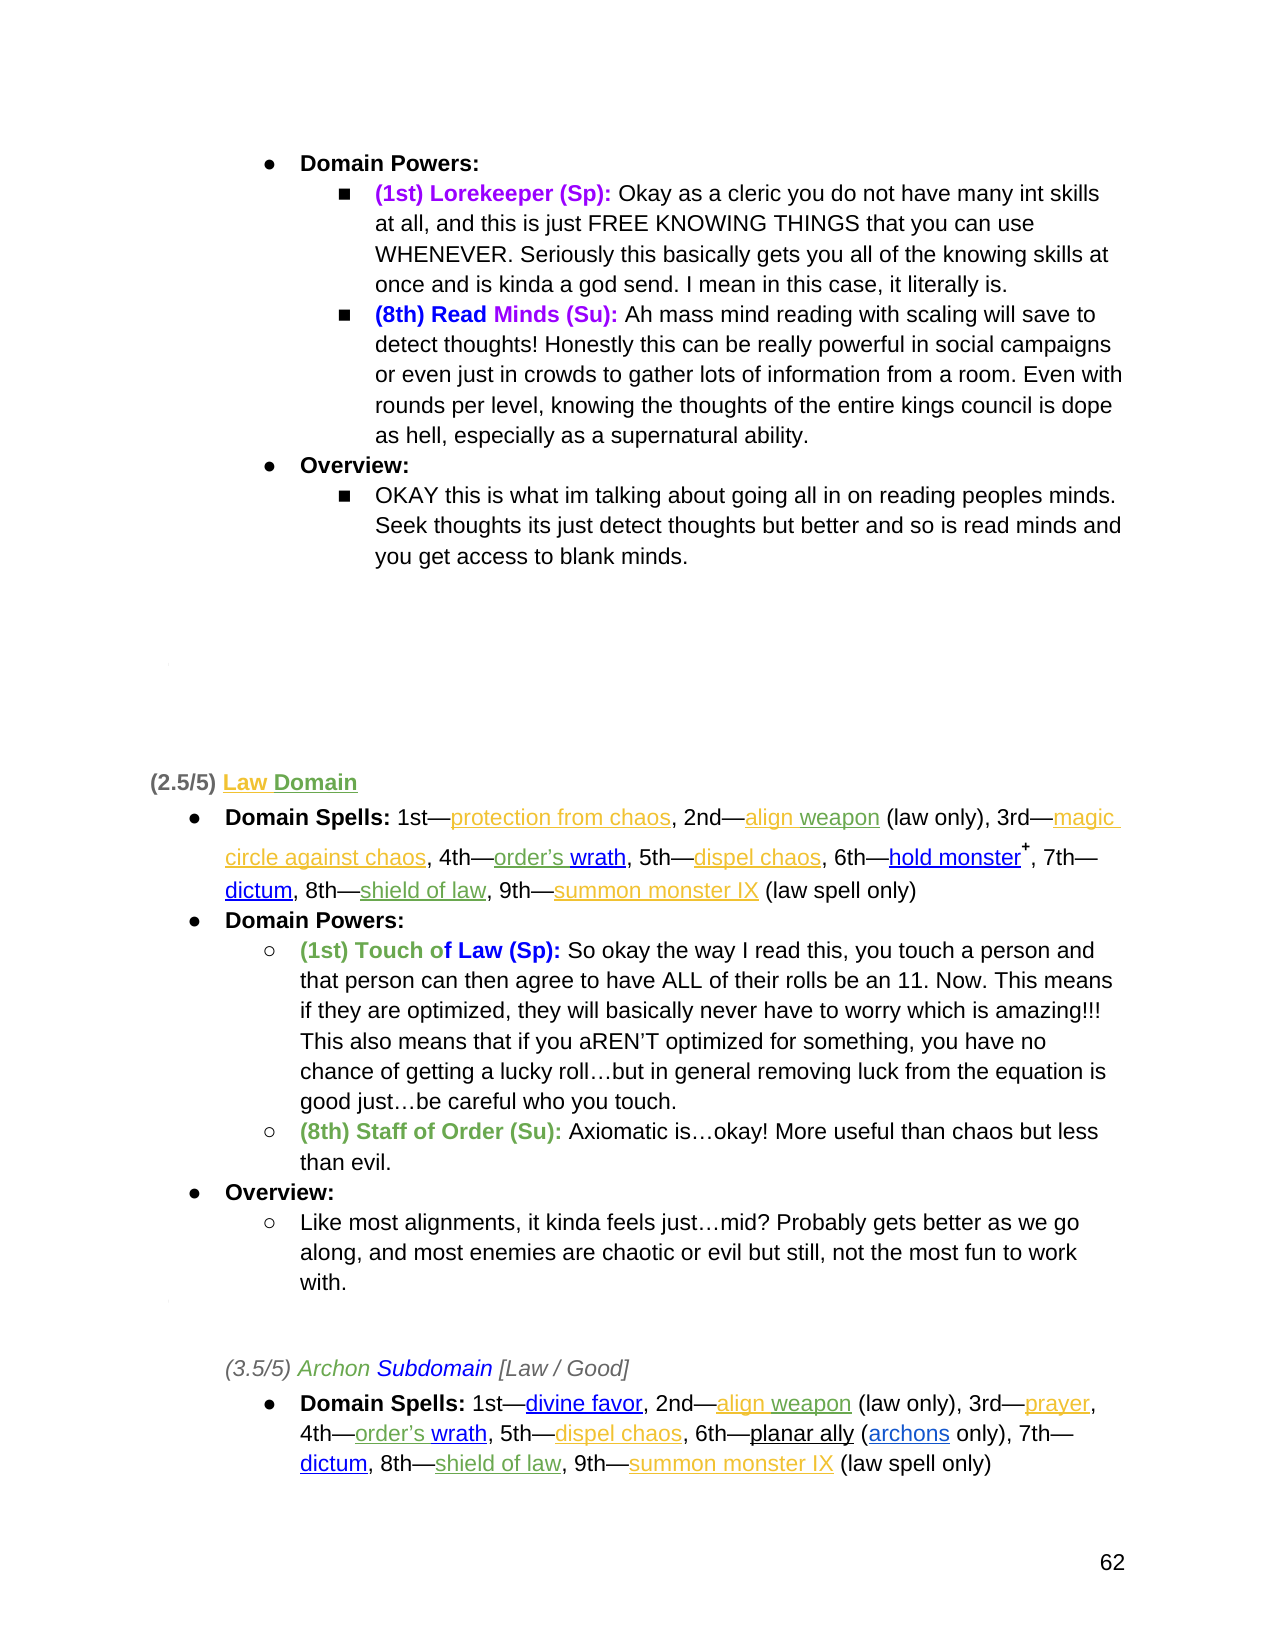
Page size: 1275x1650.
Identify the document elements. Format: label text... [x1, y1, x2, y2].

list (8th) Staff of Order (Su): Axiomatic is…okay! More useful than chaos but less than evil. [262, 1118, 1125, 1175]
list Domain Spells: 1st—divine favor, 2nd—align weapon (law only), 3rd—prayer, 4th—order’s wrath, 5th—dispel chaos, 6th—planar ally (archons only), 7th—dictum, 8th—shield of law, 9th—summon monster IX (law spell only) [262, 1389, 1125, 1476]
list Overview: [262, 452, 1125, 478]
list Domain Spells: 1st—protection from chaos, 2nd—align weapon (law only), 3rd—magic circle against chaos, 4th—order’s wrath, 5th—dispel chaos, 6th—hold monster+, 7th—dictum, 8th—shield of law, 9th—summon monster IX (law spell only) [187, 804, 1125, 903]
list Domain Powers: [187, 907, 1125, 933]
list Like most alignments, it kinda feels just…mid? Probably gets better as we go along, and most enemies are chaotic or evil but still, not the most fun to work with. [262, 1209, 1125, 1296]
subtitle (3.5/5) Archon Subdomain [Law / Good] [225, 1355, 1125, 1381]
list (1st) Touch of Law (Sp): So okay the way I read this, you touch a person and that person can then agree to have ALL of their rolls be an 11. Now. This means if they are optimized, they will basically never have to worry which is amazing!!! This also means that if you aREN’T optimized for something, you have no chance of getting a lucky roll…but in general removing luck from the equation is good just…be careful who you touch. [262, 937, 1125, 1114]
list (8th) Read Minds (Su): Ah mass mind reading with scaling will save to detect thoughts! Honestly this can be really powerful in social campaigns or even just in crowds to gather lots of information from a room. Even with rounds per level, knowing the thoughts of the entire kings council is dope as hell, especially as a supernatural ability. [337, 301, 1125, 448]
list Domain Powers: [262, 150, 1125, 176]
list OKAY this is what im talking about going all in on reading peoples minds. Seek thoughts its just detect thoughts but better and so is read minds and you get access to blank minds. [337, 482, 1125, 569]
list Overview: [187, 1179, 1125, 1205]
subtitle (2.5/5) Law Domain [150, 769, 1125, 796]
list (1st) Lorekeeper (Sp): Okay as a cleric you do not have many int skills at all, and this is just FREE KNOWING THINGS that you can use WHENEVER. Seriously this basically gets you all of the knowing skills at once and is kinda a god send. I mean in this case, it literally is. [337, 180, 1125, 297]
